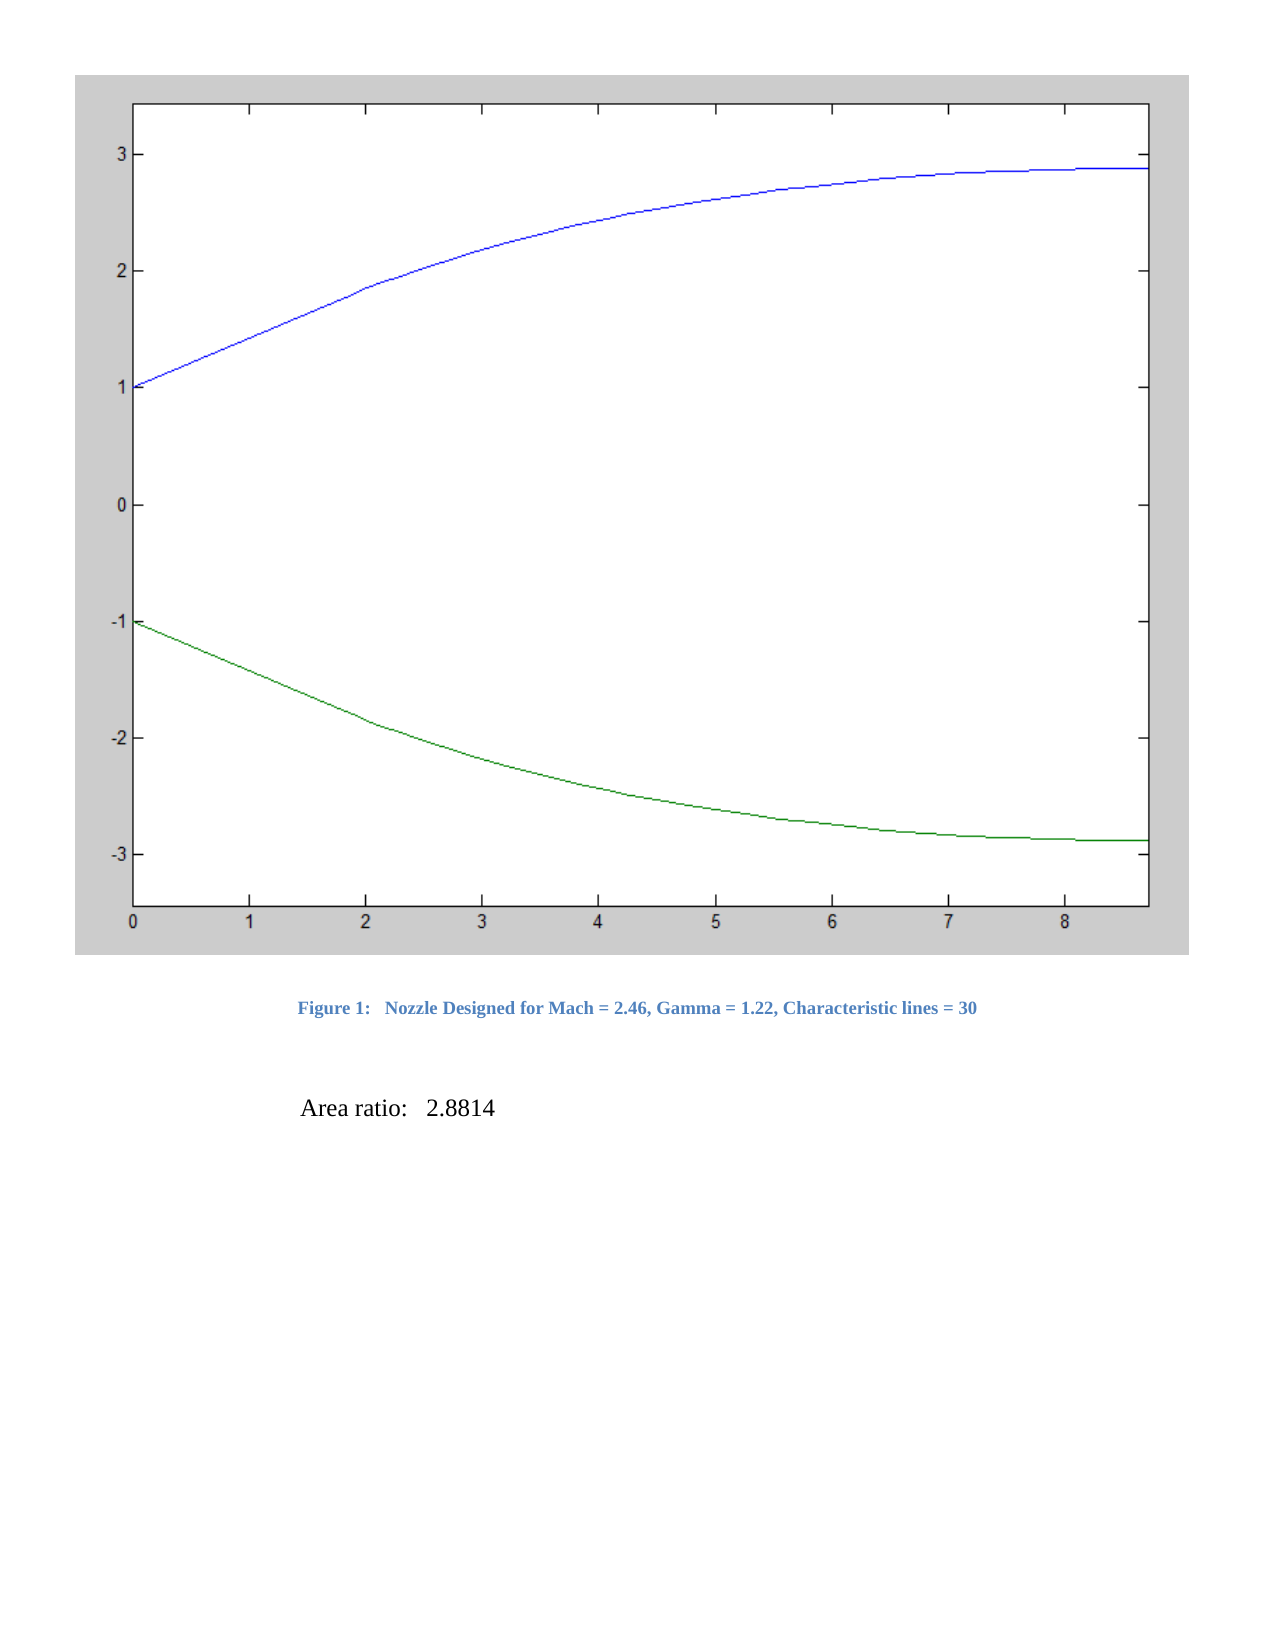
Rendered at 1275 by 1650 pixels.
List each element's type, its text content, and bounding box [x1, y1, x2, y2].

text Figure 1: Nozzle Designed for Mach = 2.46, Gamma = 1.22, Characteristic lines = 30 [150, 997, 1125, 1019]
picture [75, 75, 1189, 955]
text Area ratio: 2.8814 [150, 1093, 1125, 1122]
